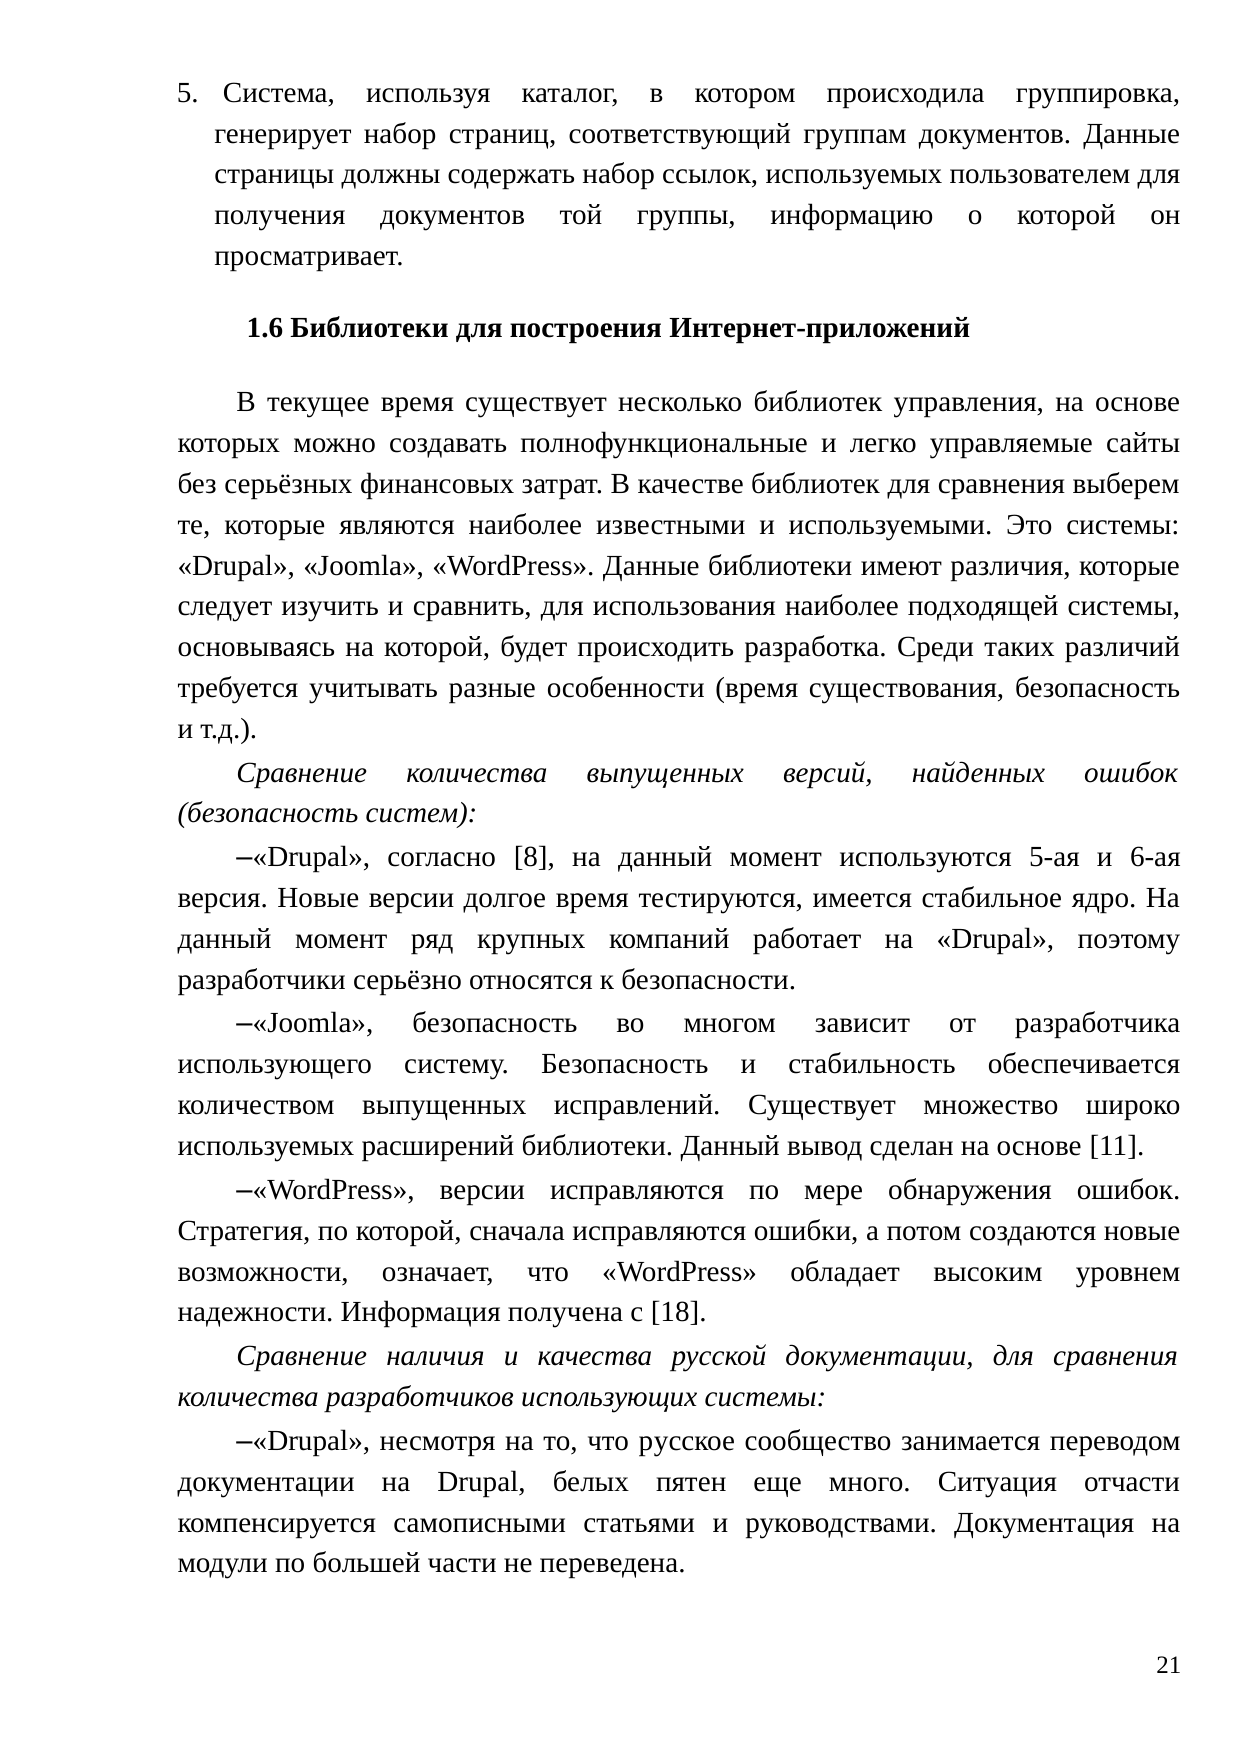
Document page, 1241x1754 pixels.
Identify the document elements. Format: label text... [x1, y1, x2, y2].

subtitle Библиотеки для построения Интернет-приложений [239, 310, 1181, 343]
list «Drupal», несмотря на то, что русское сообщество занимается переводом документации на Drupal, белых пятен еще много. Ситуация отчасти компенсируется самописными статьями и руководствами. Документация на модули по большей части не переведена. [177, 1423, 1181, 1579]
text Сравнение наличия и качества русской документации, для сравнения количества разработчиков использующих системы: [177, 1338, 1181, 1413]
text Сравнение количества выпущенных версий, найденных ошибок (безопасность систем): [177, 755, 1181, 829]
list «WordPress», версии исправляются по мере обнаружения ошибок. Стратегия, по которой, сначала исправляются ошибки, а потом создаются новые возможности, означает, что «WordPress» обладает высоким уровнем надежности. Информация получена с [18]. [177, 1172, 1181, 1328]
list Система, используя каталог, в котором происходила группировка, генерирует набор страниц, соответствующий группам документов. Данные страницы должны содержать набор ссылок, используемых пользователем для получения документов той группы, информацию о которой он просматривает. [177, 75, 1181, 272]
list «Joomla», безопасность во многом зависит от разработчика использующего систему. Безопасность и стабильность обеспечивается количеством выпущенных исправлений. Существует множество широко используемых расширений библиотеки. Данный вывод сделан на основе [11]. [177, 1006, 1181, 1162]
text В текущее время существует несколько библиотек управления, на основе которых можно создавать полнофункциональные и легко управляемые сайты без серьёзных финансовых затрат. В качестве библиотек для сравнения выберем те, которые являются наиболее известными и используемыми. Это системы: «Drupal», «Joomla», «WordPress». Данные библиотеки имеют различия, которые следует изучить и сравнить, для использования наиболее подходящей системы, основываясь на которой, будет происходить разработка. Среди таких различий требуется учитывать разные особенности (время существования, безопасность и т.д.). [177, 384, 1181, 744]
list «Drupal», согласно [8], на данный момент используются 5-ая и 6-ая версия. Новые версии долгое время тестируются, имеется стабильное ядро. На данный момент ряд крупных компаний работает на «Drupal», поэтому разработчики серьёзно относятся к безопасности. [177, 839, 1181, 995]
